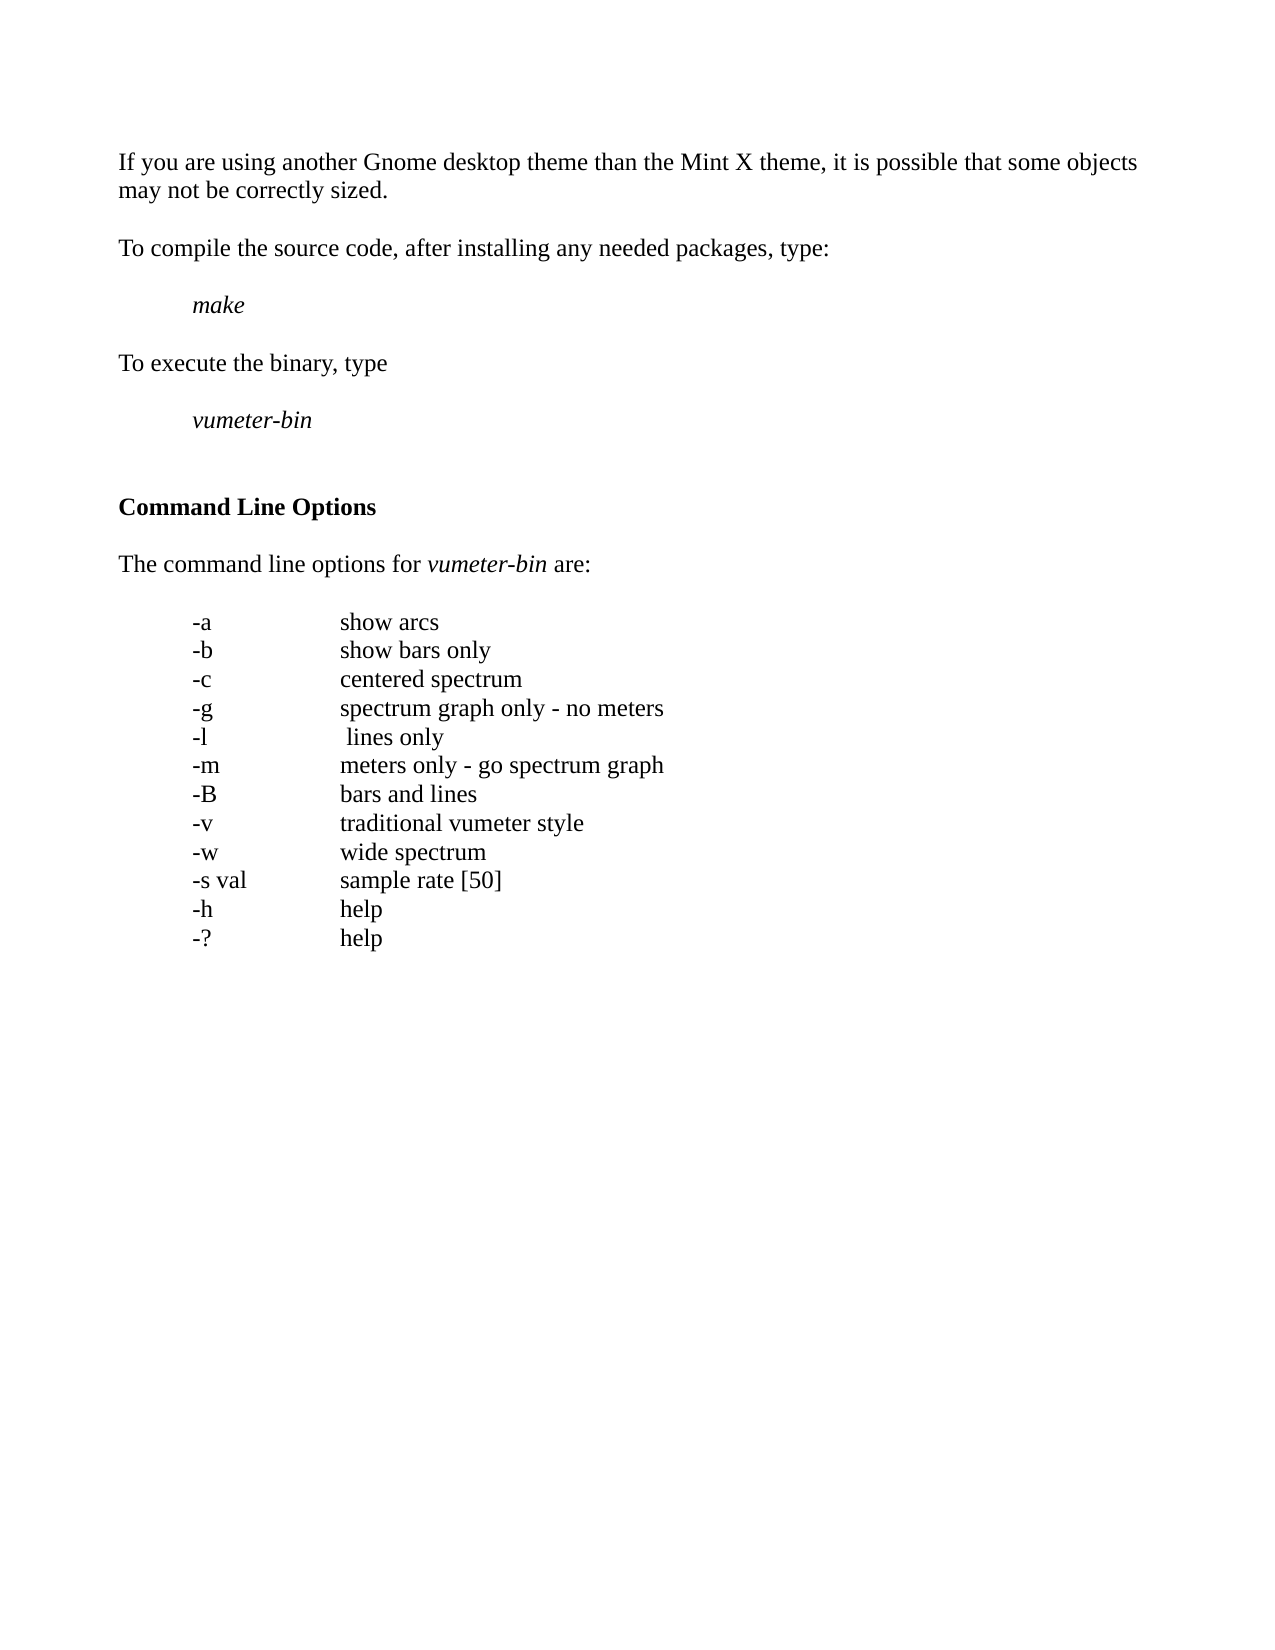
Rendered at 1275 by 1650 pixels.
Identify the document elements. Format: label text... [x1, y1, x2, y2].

text -m meters only - go spectrum graph [118, 751, 1157, 779]
text -a show arcs [118, 607, 1157, 636]
text -l lines only [118, 722, 1157, 751]
text -w wide spectrum [118, 837, 1157, 866]
text -c centered spectrum [118, 664, 1157, 693]
text Command Line Options [118, 492, 1157, 521]
text make [118, 291, 1157, 319]
text To execute the binary, type [118, 348, 1157, 377]
text -s val sample rate [50] [118, 866, 1157, 894]
text -b show bars only [118, 636, 1157, 664]
text -v traditional vumeter style [118, 808, 1157, 837]
text The command line options for vumeter-bin are: [118, 549, 1157, 578]
text -h help [118, 894, 1157, 923]
text vumeter-bin [118, 406, 1157, 434]
text If you are using another Gnome desktop theme than the Mint X theme, it is possible that some objects may not be correctly sized. [118, 147, 1157, 204]
text To compile the source code, after installing any needed packages, type: [118, 233, 1157, 262]
text -? help [118, 923, 1157, 952]
text -B bars and lines [118, 779, 1157, 808]
text -g spectrum graph only - no meters [118, 693, 1157, 722]
